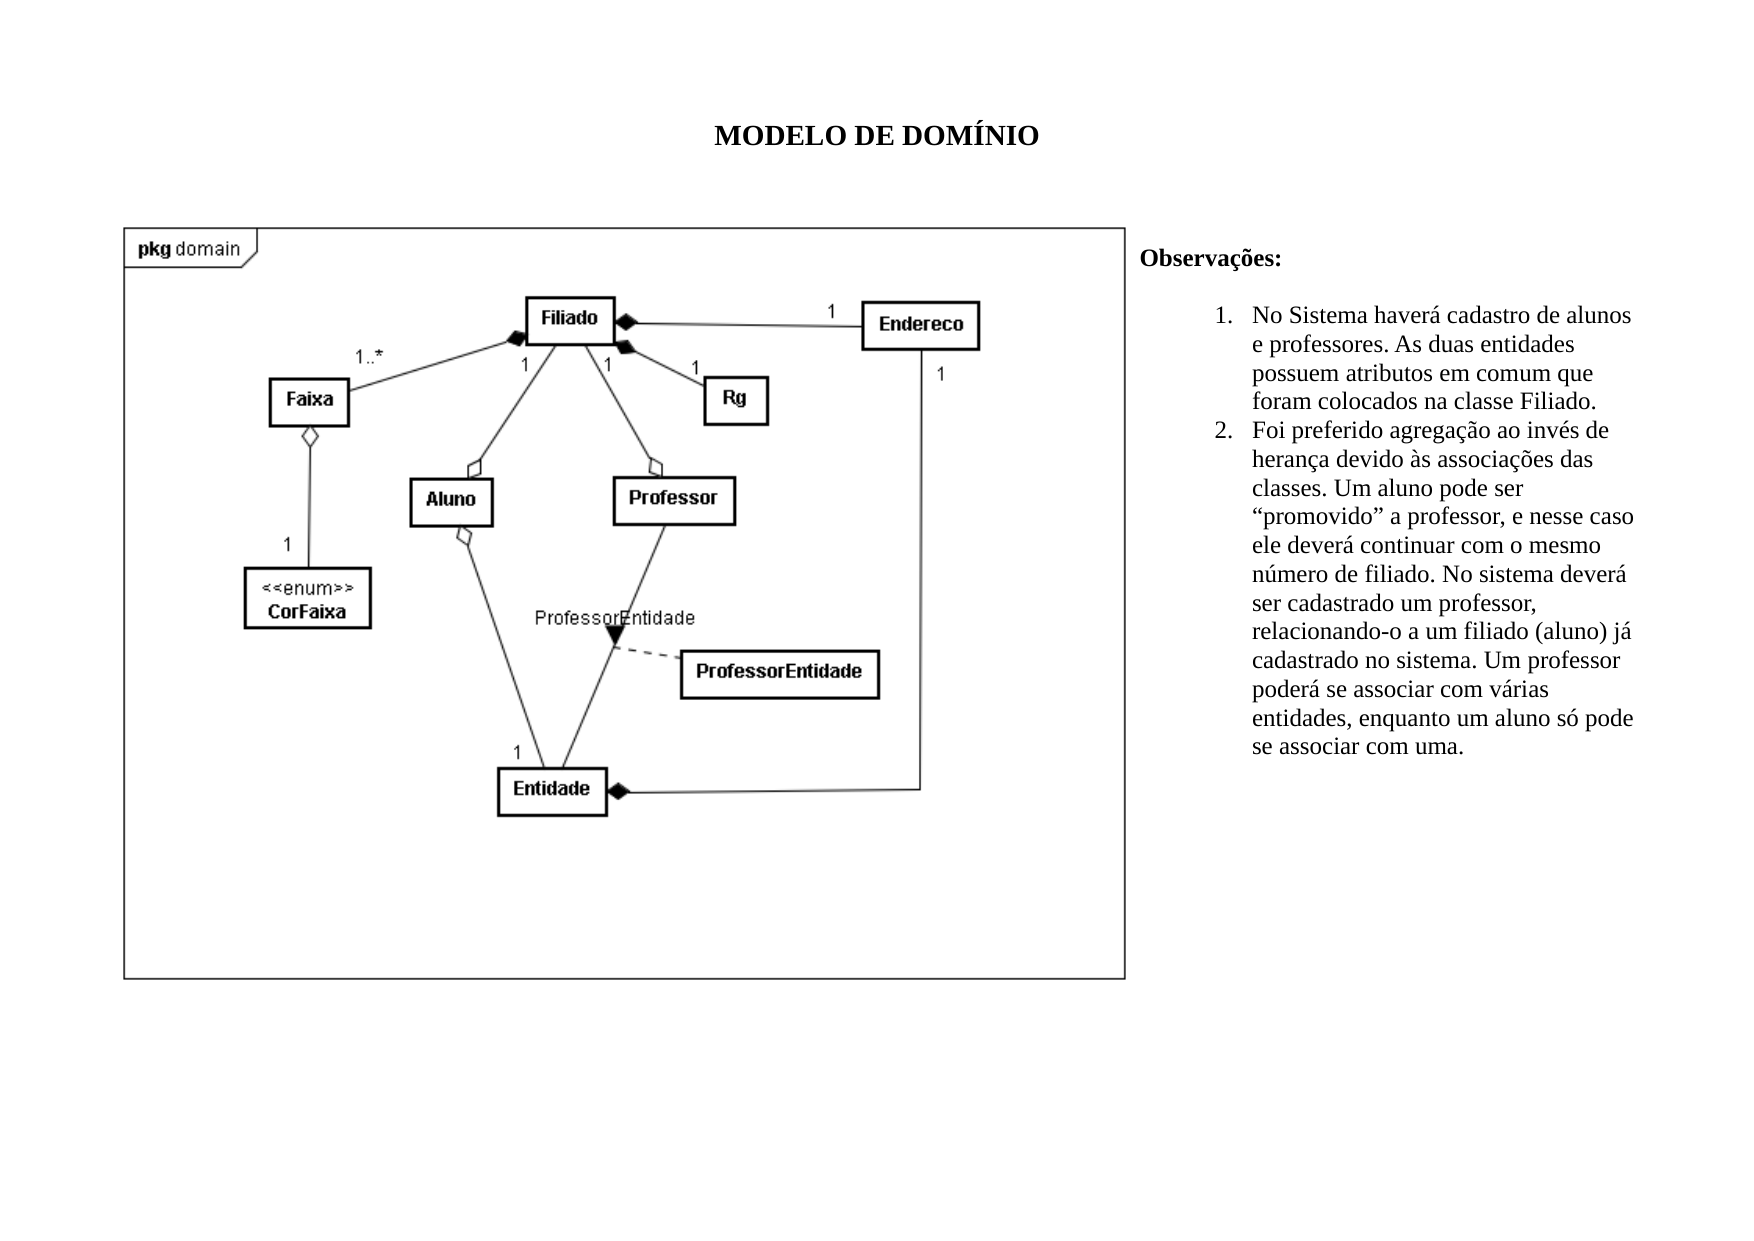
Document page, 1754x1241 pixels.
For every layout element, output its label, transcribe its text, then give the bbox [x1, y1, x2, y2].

text Observações: [1140, 243, 1636, 271]
list Foi preferido agregação ao invés de herança devido às associações das classes. Um aluno pode ser “promovido” a professor, e nesse caso ele deverá continuar com o mesmo número de filiado. No sistema deverá ser cadastrado um professor, relacionando-o a um filiado (aluno) já cadastrado no sistema. Um professor poderá se associar com várias entidades, enquanto um aluno só pode se associar com uma. [1140, 415, 1636, 760]
list No Sistema haverá cadastro de alunos e professores. As duas entidades possuem atributos em comum que foram colocados na classe Filiado. [1140, 300, 1636, 415]
text MODELO DE DOMÍNIO [118, 118, 1636, 152]
